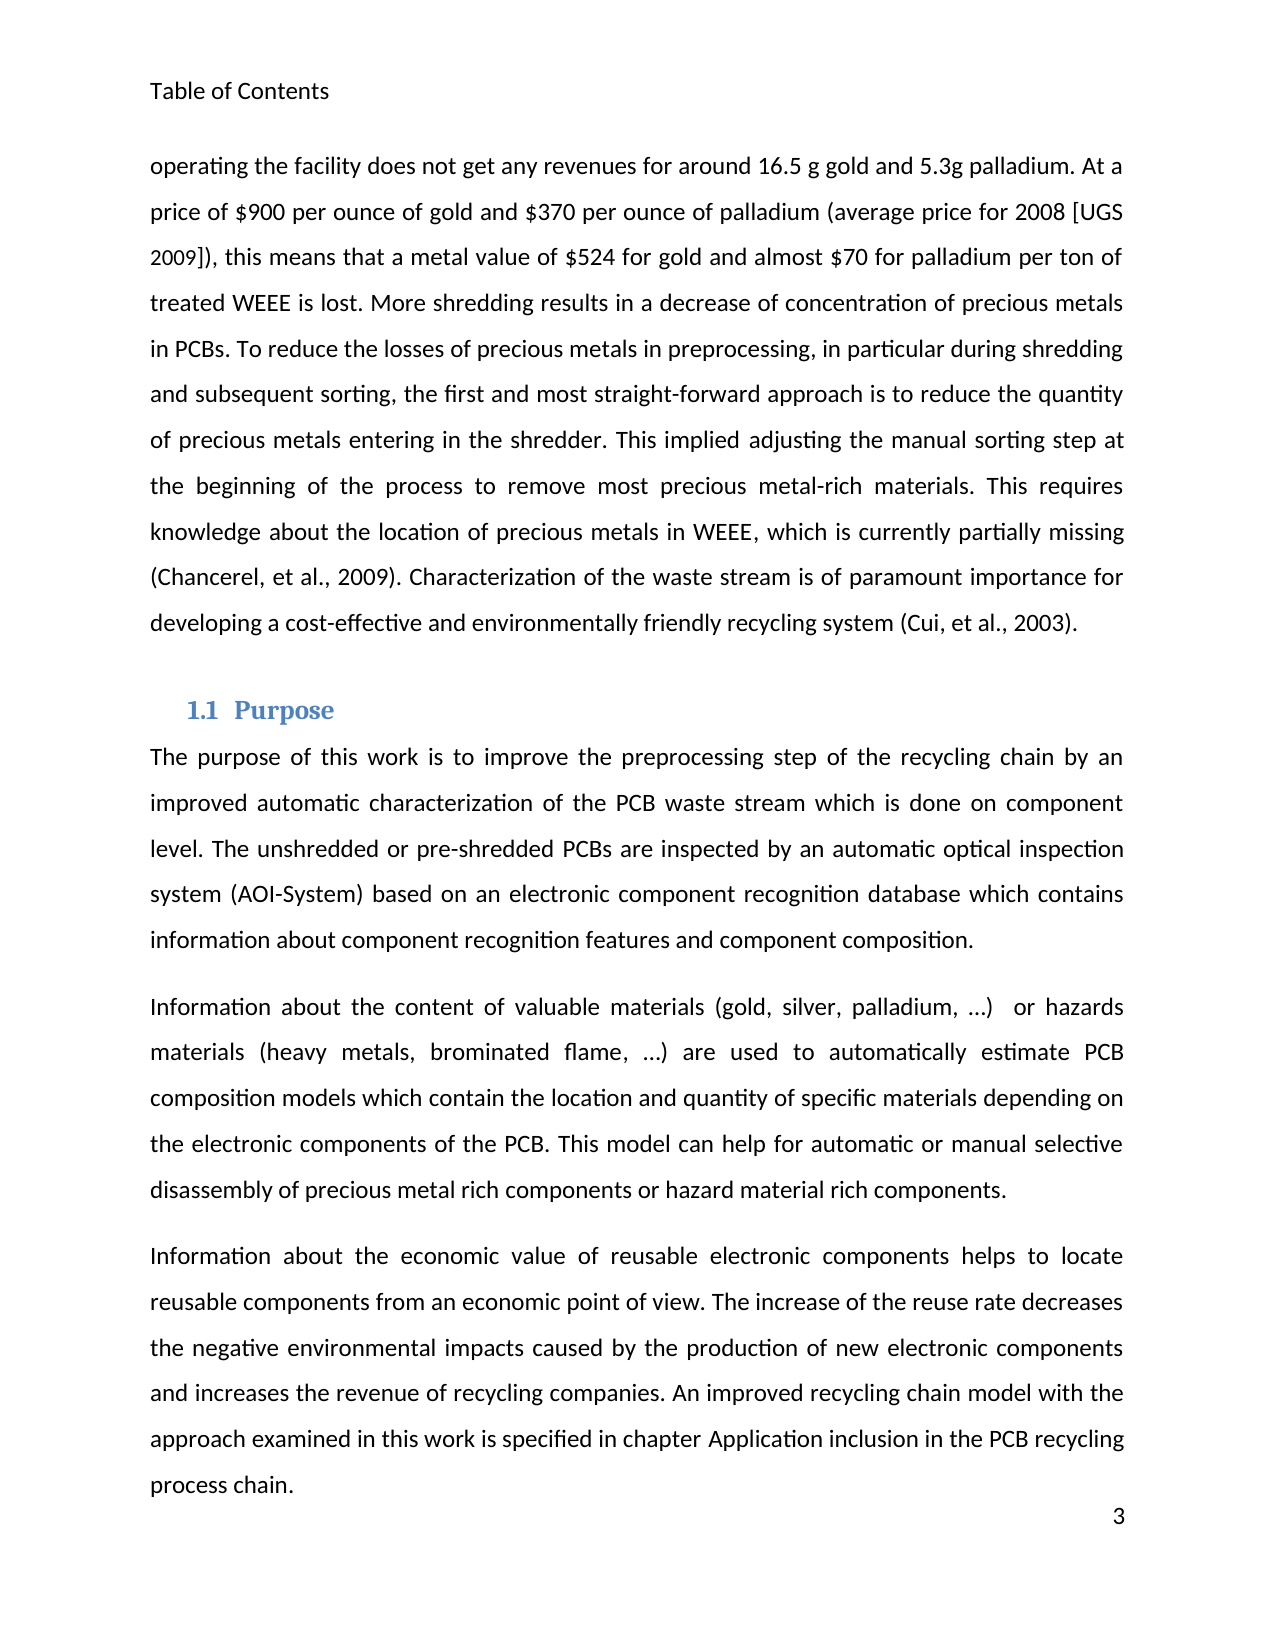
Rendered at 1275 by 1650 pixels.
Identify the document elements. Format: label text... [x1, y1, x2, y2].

text Information about the economic value of reusable electronic components helps to locate reusable components from an economic point of view. The increase of the reuse rate decreases the negative environmental impacts caused by the production of new electronic components and increases the revenue of recycling companies. An improved recycling chain model with the approach examined in this work is specified in chapter Application inclusion in the PCB recycling process chain. [150, 1240, 1125, 1499]
subtitle Purpose [187, 695, 1125, 726]
text operating the facility does not get any revenues for around 16.5 g gold and 5.3g palladium. At a price of $900 per ounce of gold and $370 per ounce of palladium (average price for 2008 [UGS 2009]), this means that a metal value of $524 for gold and almost $70 for palladium per ton of treated WEEE is lost. More shredding results in a decrease of concentration of precious metals in PCBs. To reduce the losses of precious metals in preprocessing, in particular during shredding and subsequent sorting, the first and most straight-forward approach is to reduce the quantity of precious metals entering in the shredder. This implied adjusting the manual sorting step at the beginning of the process to remove most precious metal-rich materials. This requires knowledge about the location of precious metals in WEEE, which is currently partially missing (Chancerel, et al., 2009). Characterization of the waste stream is of paramount importance for developing a cost-effective and environmentally friendly recycling system (Cui, et al., 2003). [150, 150, 1125, 638]
text The purpose of this work is to improve the preprocessing step of the recycling chain by an improved automatic characterization of the PCB waste stream which is done on component level. The unshredded or pre-shredded PCBs are inspected by an automatic optical inspection system (AOI-System) based on an electronic component recognition database which contains information about component recognition features and component composition. [150, 741, 1125, 955]
text Information about the content of valuable materials (gold, silver, palladium, …) or hazards materials (heavy metals, brominated flame, …) are used to automatically estimate PCB composition models which contain the location and quantity of specific materials depending on the electronic components of the PCB. This model can help for automatic or manual selective disassembly of precious metal rich components or hazard material rich components. [150, 991, 1125, 1204]
